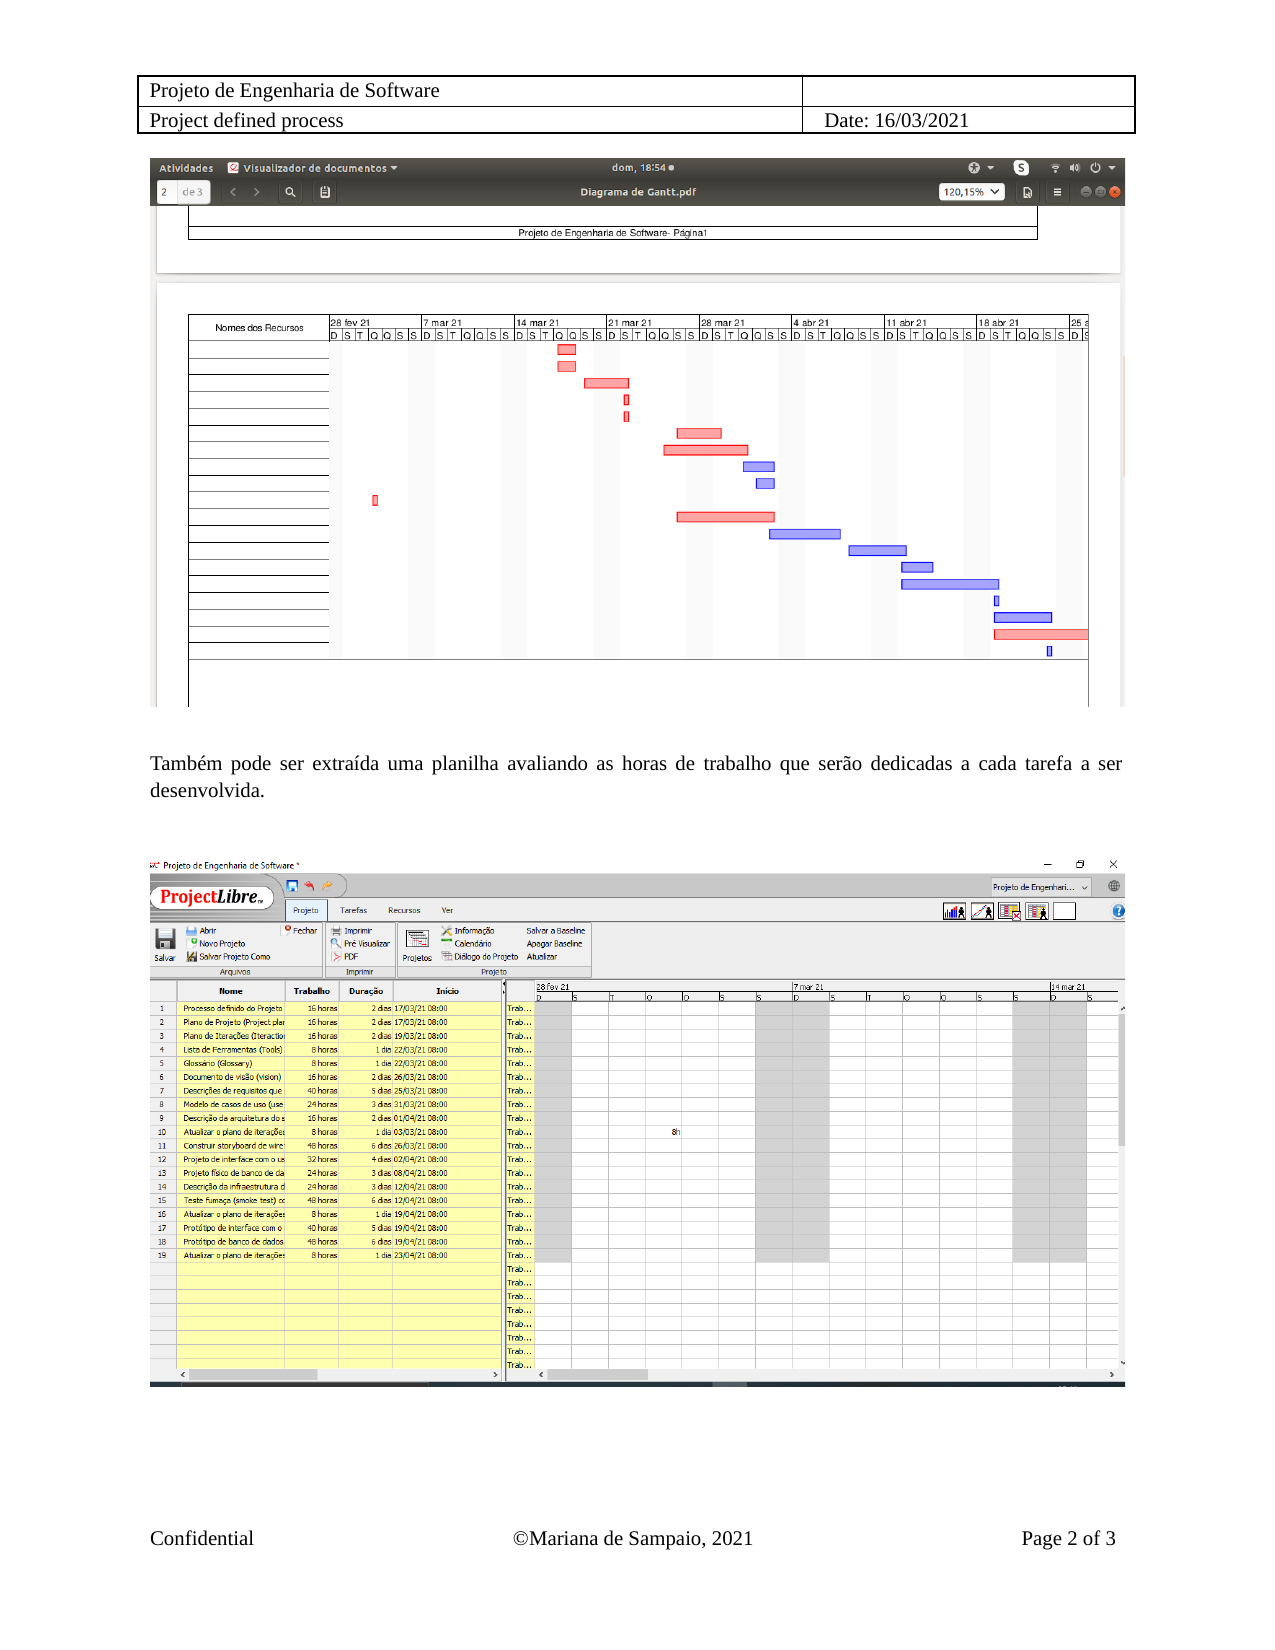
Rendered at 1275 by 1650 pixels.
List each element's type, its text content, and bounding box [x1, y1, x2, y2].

picture [150, 158, 1125, 707]
picture [150, 858, 1125, 1387]
text Também pode ser extraída uma planilha avaliando as horas de trabalho que serão dedicadas a cada tarefa a ser desenvolvida. [150, 751, 1125, 802]
